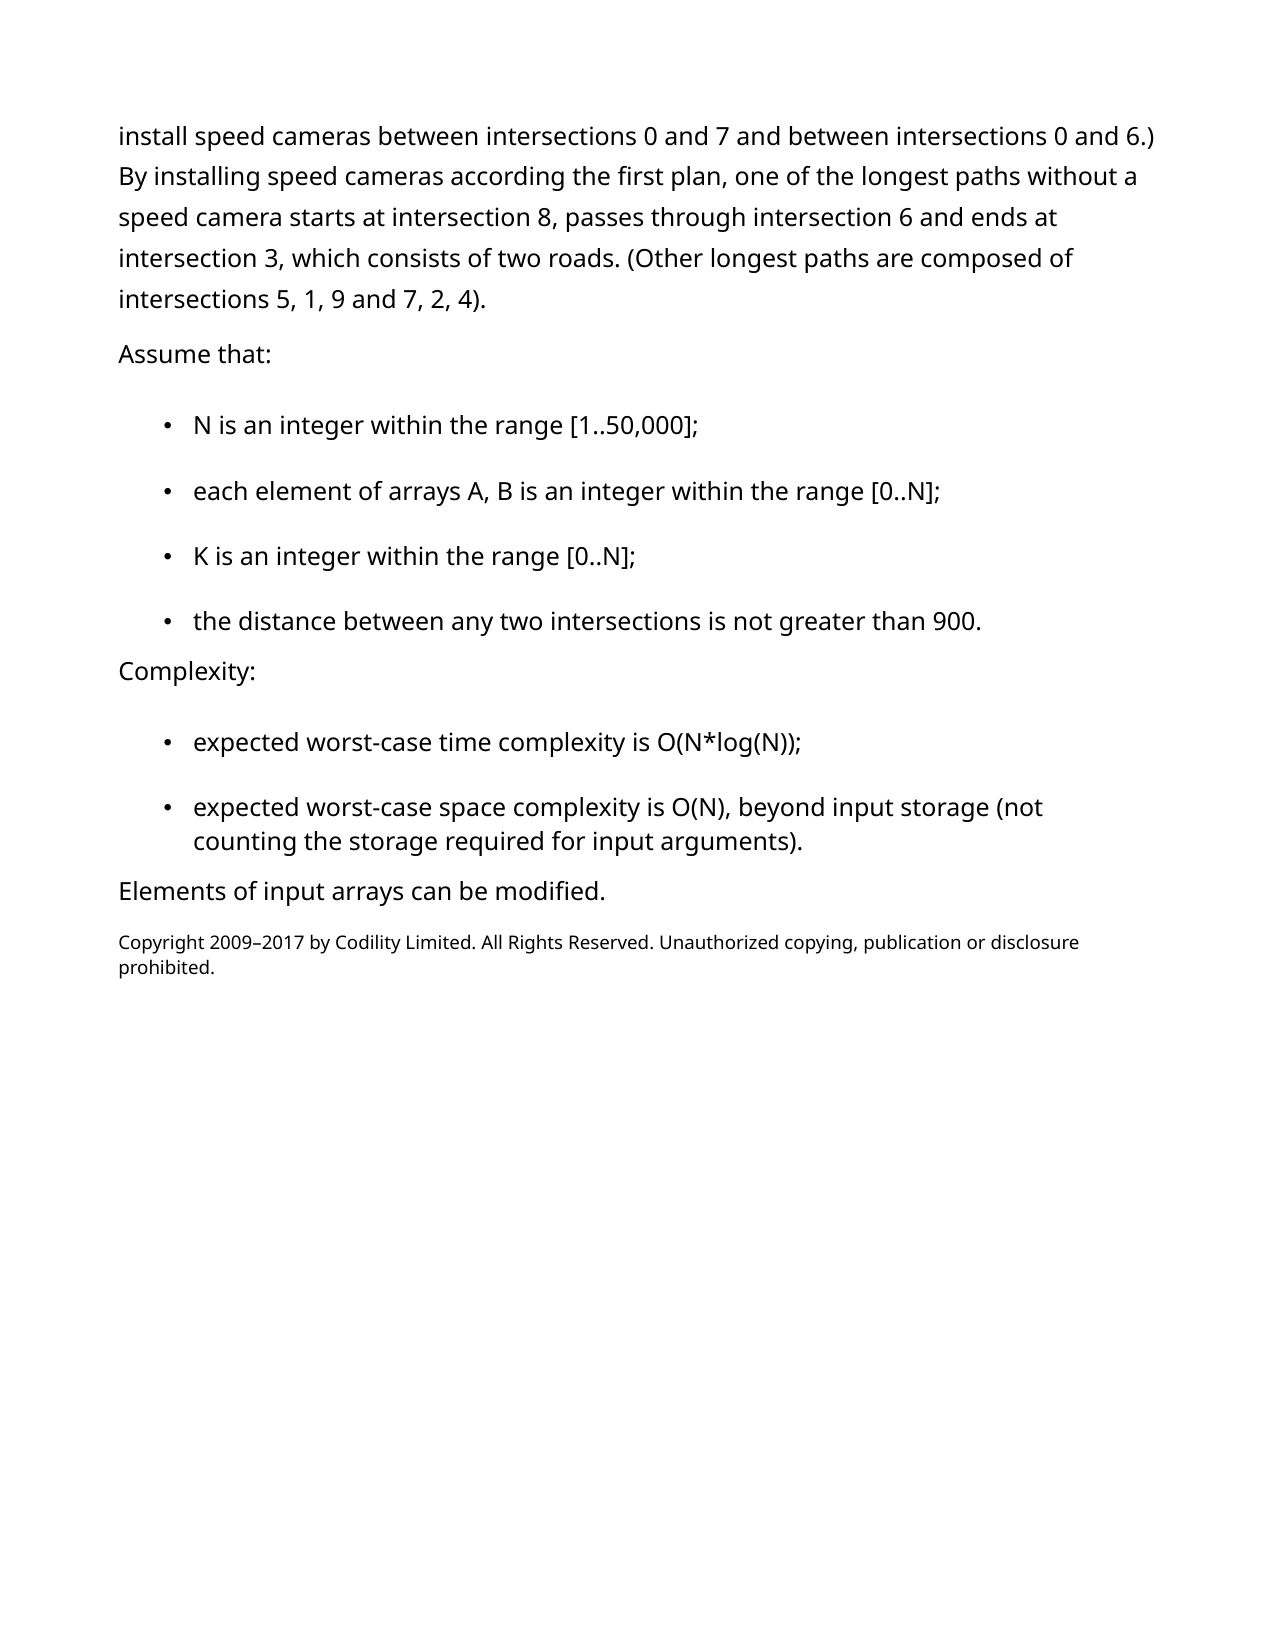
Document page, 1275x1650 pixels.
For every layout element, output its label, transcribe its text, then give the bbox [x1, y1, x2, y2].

list expected worst-case time complexity is O(N*log(N)); [177, 724, 1082, 759]
text Elements of input arrays can be modified. [118, 874, 1157, 908]
text install speed cameras between intersections 0 and 7 and between intersections 0 and 6.) By installing speed cameras according the first plan, one of the longest paths without a speed camera starts at intersection 8, passes through intersection 6 and ends at intersection 3, which consists of two roads. (Other longest paths are composed of intersections 5, 1, 9 and 7, 2, 4). [118, 118, 1157, 316]
list K is an integer within the range [0..N]; [177, 538, 1082, 573]
text Assume that: [118, 337, 1157, 371]
text Complexity: [118, 653, 1157, 688]
text Copyright 2009–2017 by Codility Limited. All Rights Reserved. Unauthorized copying, publication or disclosure prohibited. [118, 929, 1157, 980]
list each element of arrays A, B is an integer within the range [0..N]; [177, 473, 1082, 507]
list expected worst-case space complexity is O(N), beyond input storage (not counting the storage required for input arguments). [177, 790, 1082, 858]
list the distance between any two intersections is not greater than 900. [177, 604, 1082, 638]
list N is an integer within the range [1..50,000]; [177, 408, 1082, 442]
